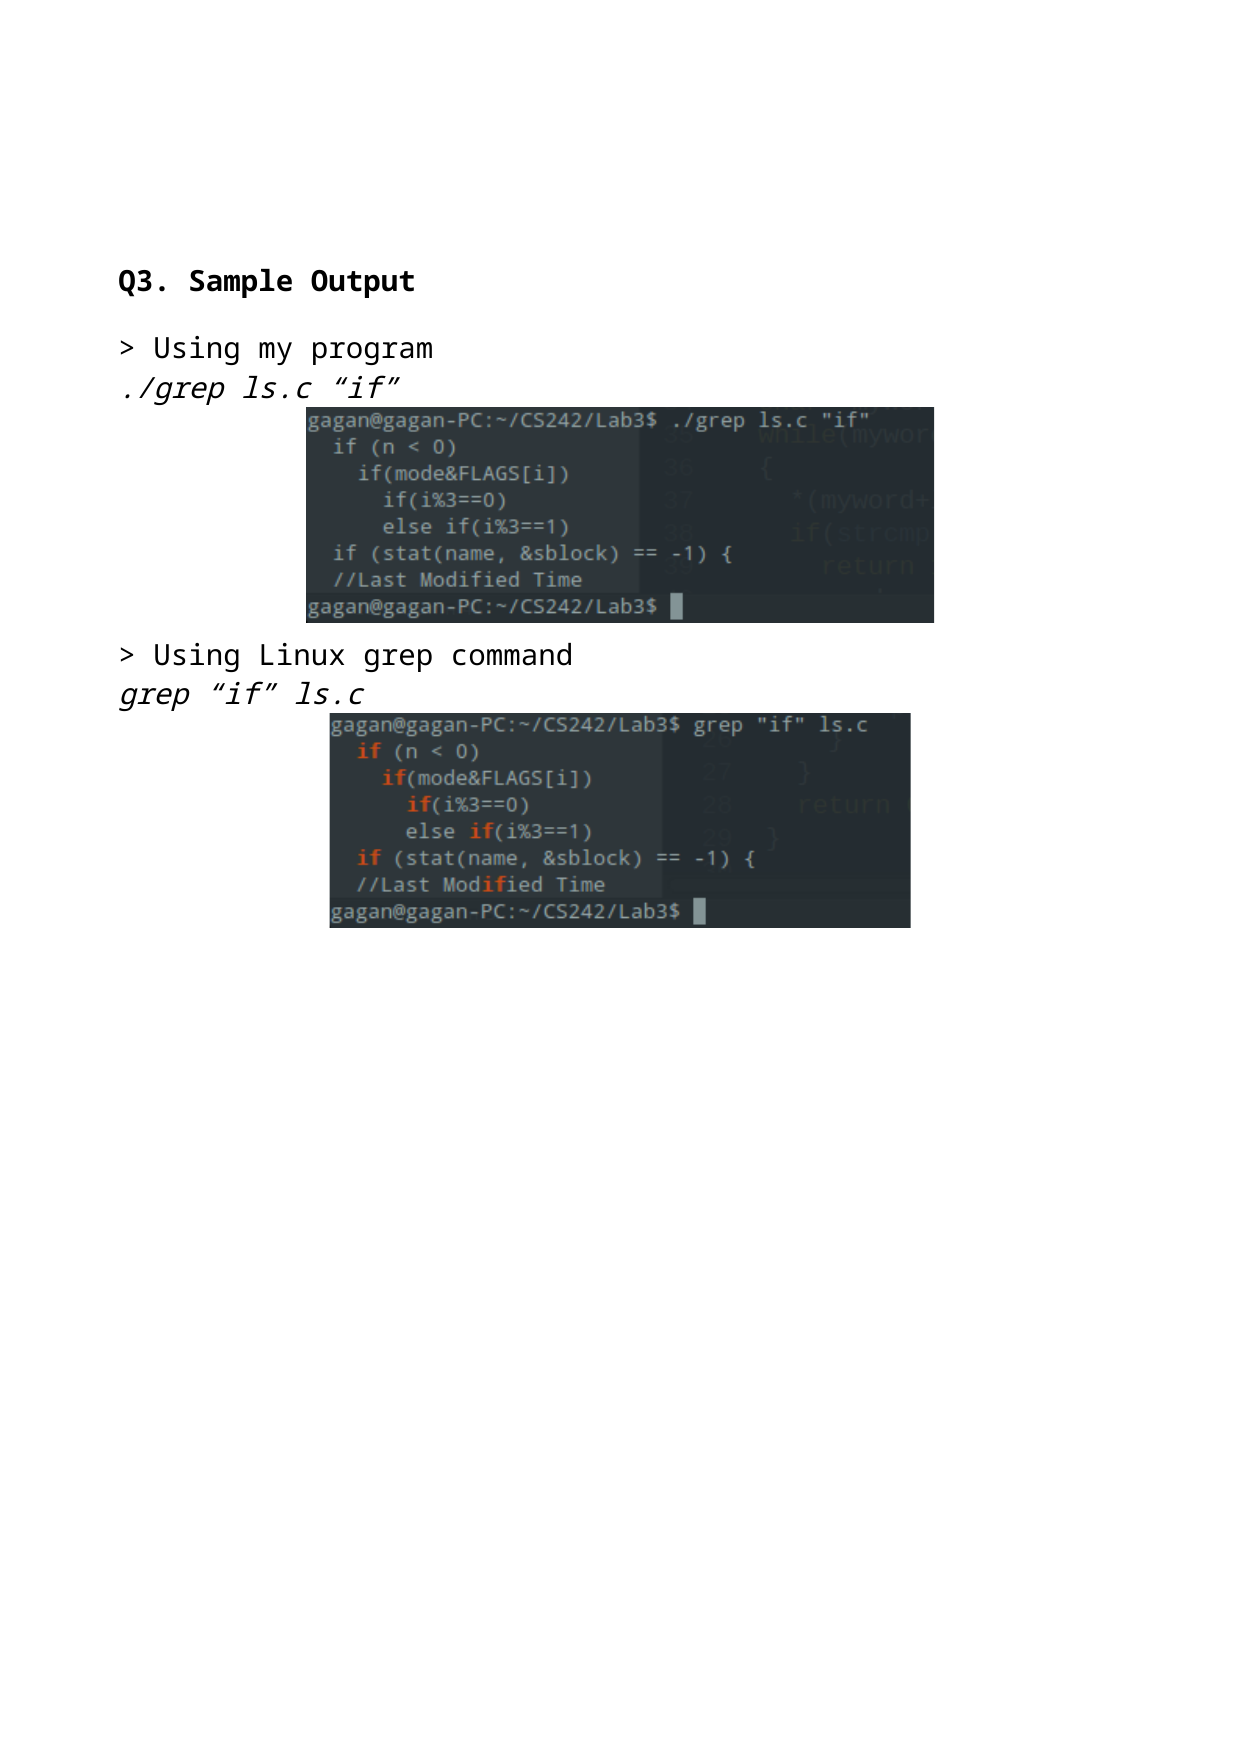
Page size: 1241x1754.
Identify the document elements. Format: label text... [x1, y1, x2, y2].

text > Using Linux grep command [118, 634, 1122, 673]
text Q3. Sample Output [118, 260, 1122, 299]
text grep “if” ls.c [118, 673, 1122, 713]
picture [329, 713, 911, 928]
text ./grep ls.c “if” [118, 367, 1122, 407]
picture [306, 407, 935, 623]
text > Using my program [118, 328, 1122, 367]
